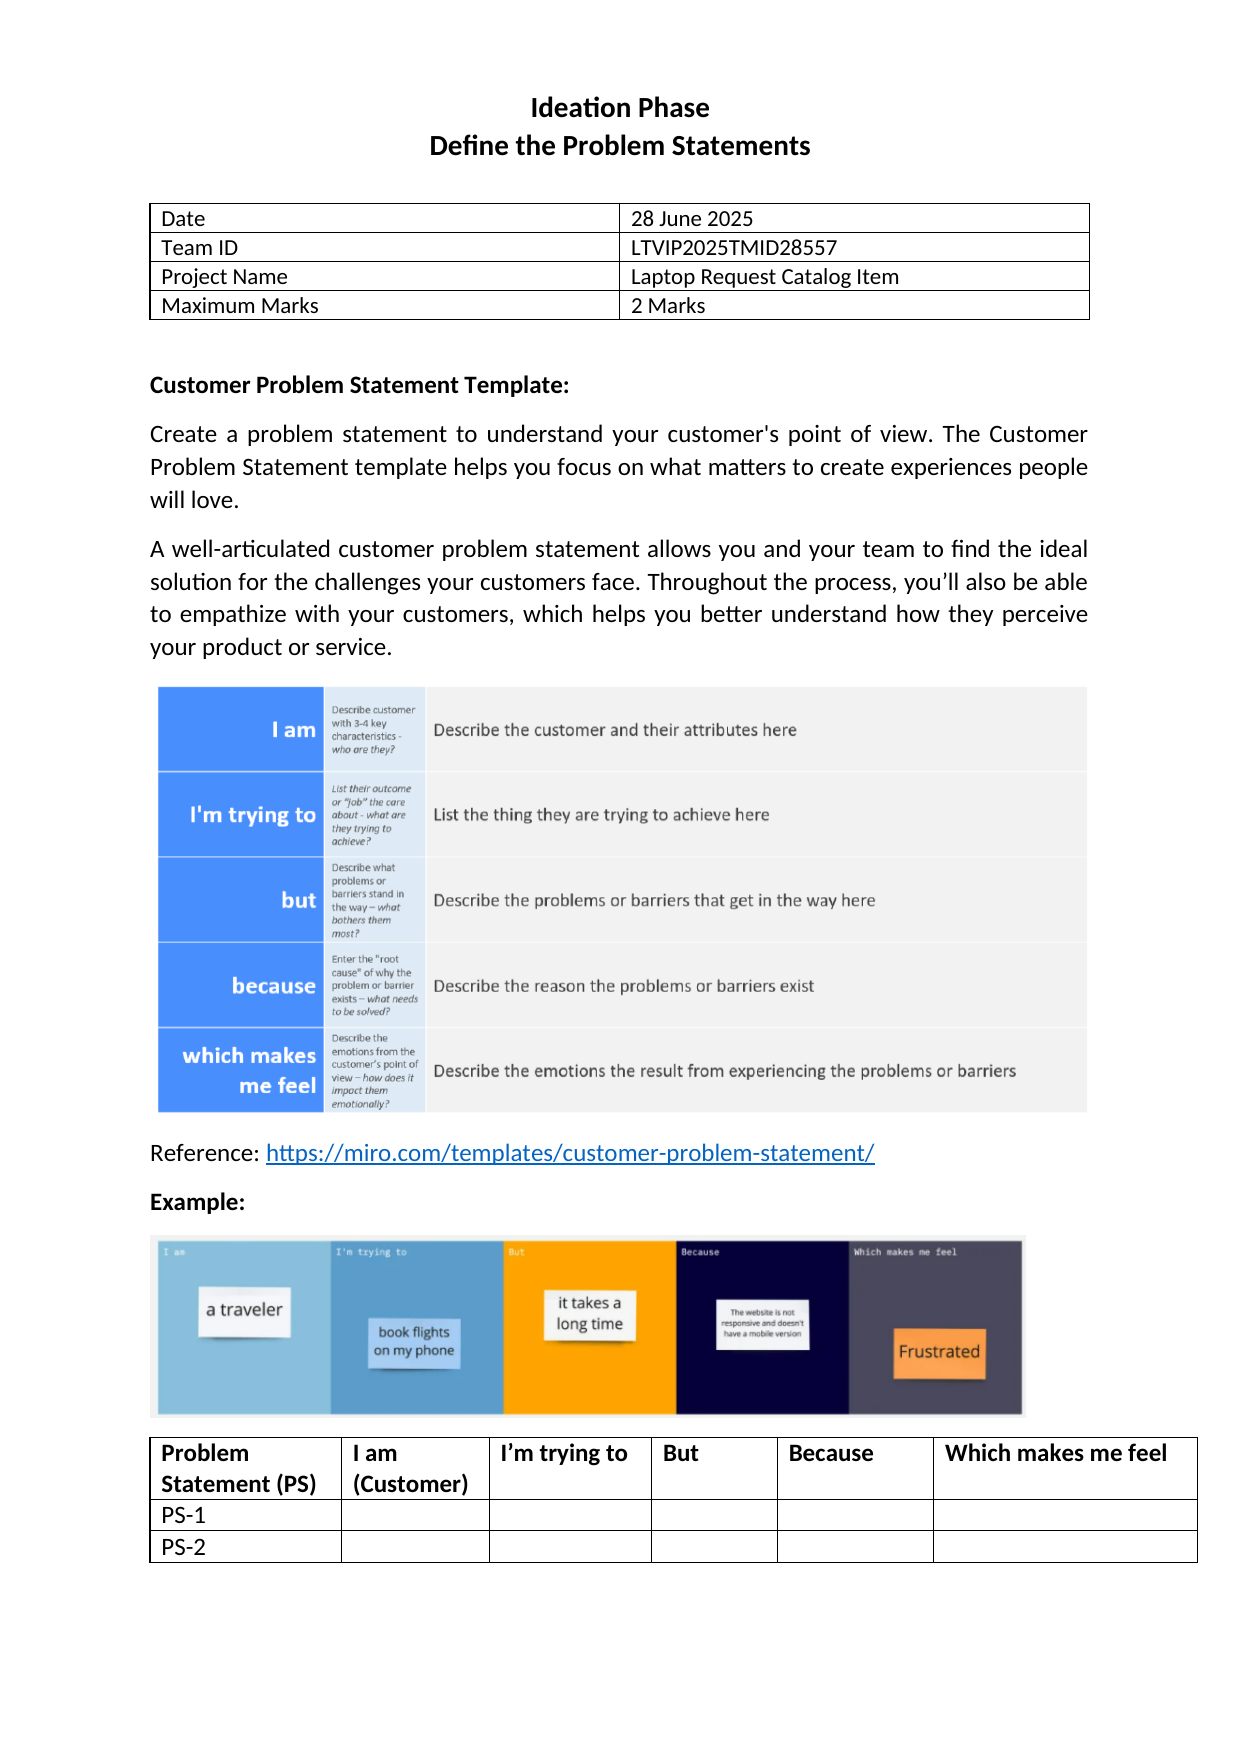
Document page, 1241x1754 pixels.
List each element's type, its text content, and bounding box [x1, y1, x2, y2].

table_header 28 June 2025 [620, 204, 1089, 232]
table_cell [934, 1500, 1197, 1530]
table_header I’m trying to [490, 1438, 651, 1499]
text Example: [150, 1186, 1090, 1217]
text Define the Problem Statements [150, 127, 1090, 162]
table_cell [934, 1531, 1197, 1562]
table_header But [652, 1438, 777, 1499]
text Create a problem statement to understand your customer's point of view. The Customer Problem Statement template helps you focus on what matters to create experiences people will love. [150, 418, 1090, 514]
table_cell LTVIP2025TMID28557 [620, 233, 1089, 261]
text Reference: https://miro.com/templates/customer-problem-statement/ [150, 1137, 1090, 1168]
table_cell PS-2 [151, 1531, 341, 1562]
table_cell [652, 1531, 777, 1562]
text Ideation Phase [150, 89, 1090, 124]
table_cell Laptop Request Catalog Item [620, 262, 1089, 290]
table_cell PS-1 [151, 1500, 341, 1530]
table_cell [490, 1531, 651, 1562]
table_cell [652, 1500, 777, 1530]
table_cell 2 Marks [620, 291, 1089, 319]
table_cell [342, 1500, 489, 1530]
table_header Which makes me feel [934, 1438, 1197, 1499]
text Customer Problem Statement Template: [150, 369, 1090, 400]
table_header Problem Statement (PS) [151, 1438, 341, 1499]
table_header Date [151, 204, 619, 232]
table_header Because [778, 1438, 933, 1499]
table_cell [490, 1500, 651, 1530]
table_cell Project Name [151, 262, 619, 290]
table_cell [342, 1531, 489, 1562]
table_cell [778, 1500, 933, 1530]
text A well-articulated customer problem statement allows you and your team to find the ideal solution for the challenges your customers face. Throughout the process, you’ll also be able to empathize with your customers, which helps you better understand how they perceive your product or service. [150, 533, 1090, 661]
table_cell Maximum Marks [151, 291, 619, 319]
table_header I am (Customer) [342, 1438, 489, 1499]
table_cell [778, 1531, 933, 1562]
table_cell Team ID [151, 233, 619, 261]
